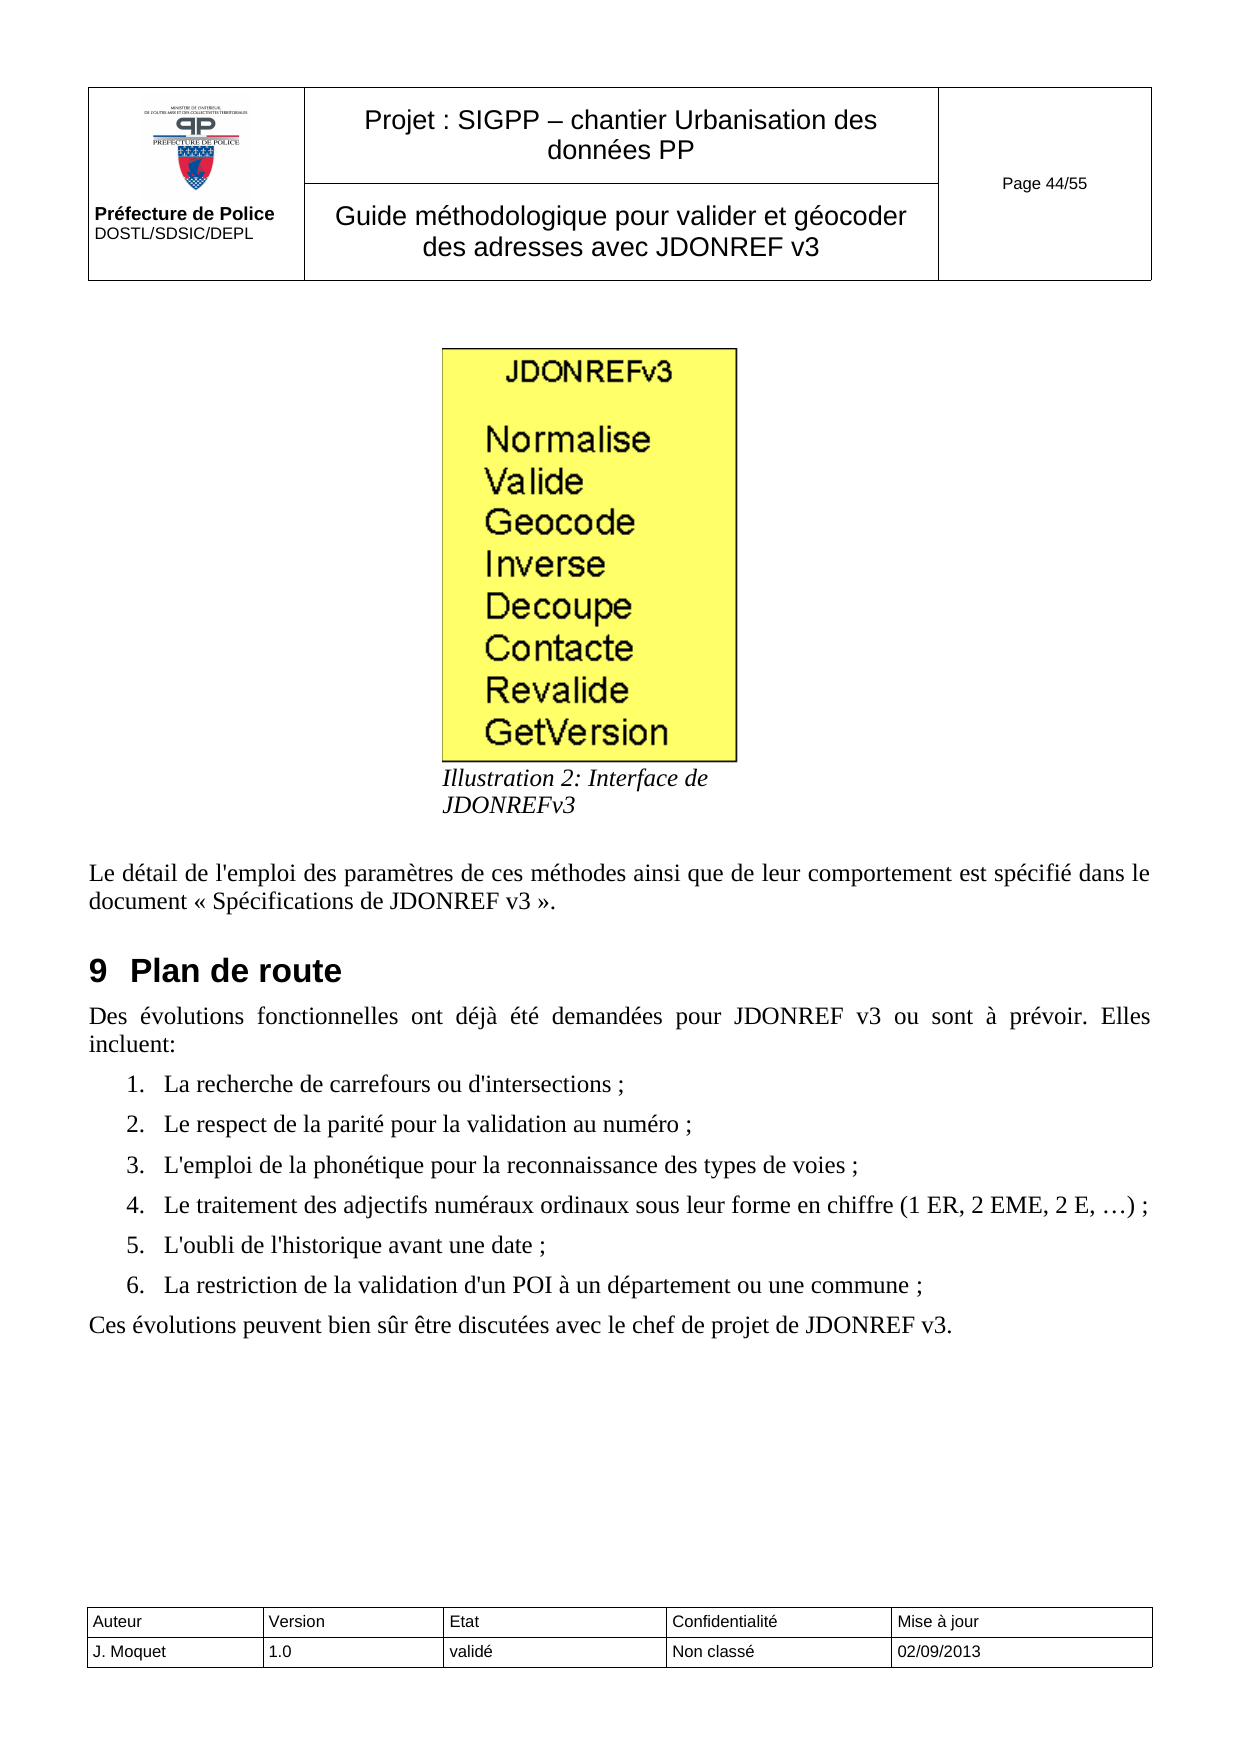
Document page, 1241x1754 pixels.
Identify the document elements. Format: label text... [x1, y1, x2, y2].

list L'oubli de l'historique avant une date ; [126, 1231, 1152, 1259]
list Le traitement des adjectifs numéraux ordinaux sous leur forme en chiffre (1 ER, 2 EME, 2 E, …) ; [126, 1191, 1152, 1219]
picture [141, 92, 252, 203]
picture [442, 348, 739, 764]
list La restriction de la validation d'un POI à un département ou une commune ; [126, 1271, 1152, 1299]
text Ces évolutions peuvent bien sûr être discutées avec le chef de projet de JDONREF v3. [88, 1312, 1152, 1339]
list La recherche de carrefours ou d'intersections ; [126, 1070, 1152, 1098]
list Le respect de la parité pour la validation au numéro ; [126, 1111, 1152, 1138]
text Le détail de l'emploi des paramètres de ces méthodes ainsi que de leur comportement est spécifié dans le document « Spécifications de JDONREF v3 ». [88, 859, 1152, 915]
text Illustration 2: Interface de JDONREFv3 [442, 764, 739, 819]
list L'emploi de la phonétique pour la reconnaissance des types de voies ; [126, 1151, 1152, 1178]
text Des évolutions fonctionnelles ont déjà été demandées pour JDONREF v3 ou sont à prévoir. Elles incluent: [88, 1002, 1152, 1058]
subtitle Plan de route [88, 952, 1152, 990]
